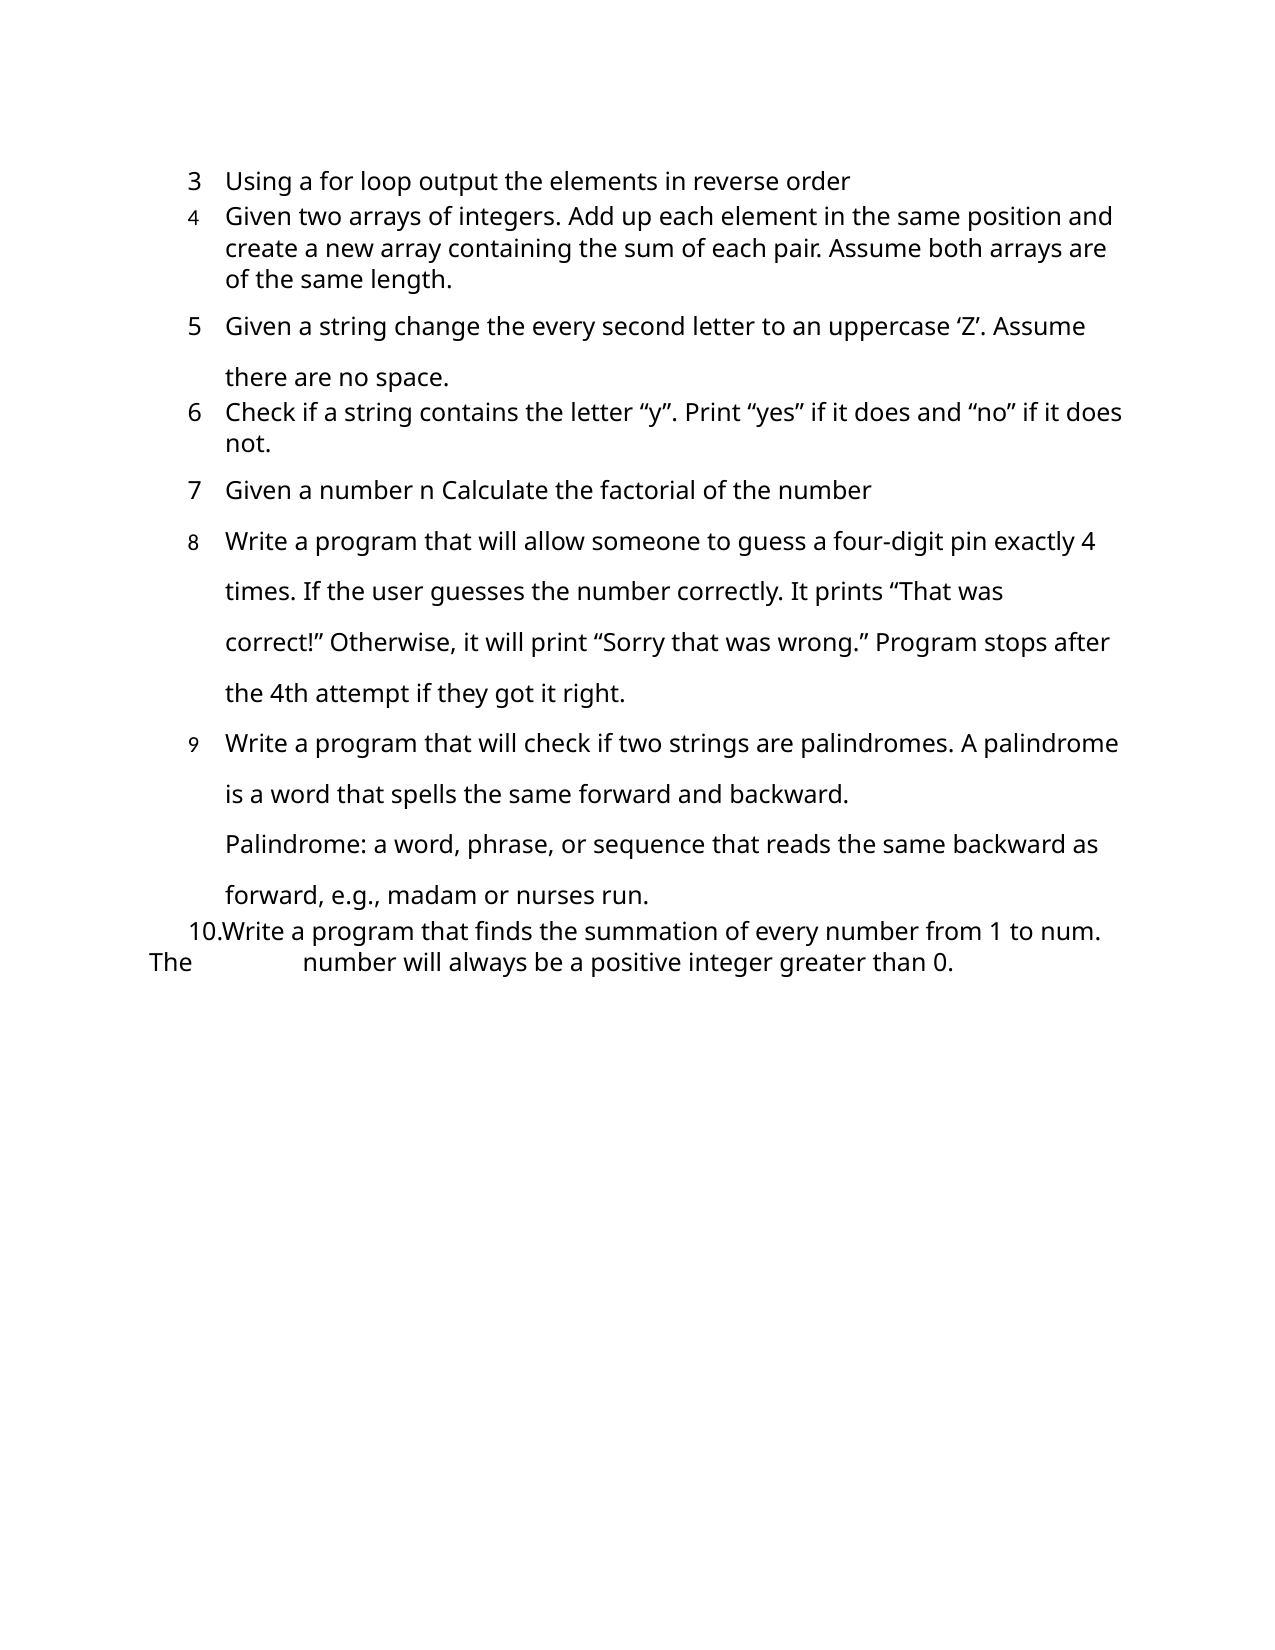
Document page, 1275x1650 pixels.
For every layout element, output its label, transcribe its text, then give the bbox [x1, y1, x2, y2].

list Write a program that will allow someone to guess a four-digit pin exactly 4 times. If the user guesses the number correctly. It prints “That was correct!” Otherwise, it will print “Sorry that was wrong.” Program stops after the 4th attempt if they got it right. [187, 510, 1125, 712]
list Given two arrays of integers. Add up each element in the same position and create a new array containing the sum of each pair. Assume both arrays are of the same length. [187, 201, 1125, 295]
list Check if a string contains the letter “y”. Print “yes” if it does and “no” if it does not. [187, 396, 1125, 459]
list Given a number n Calculate the factorial of the number [187, 459, 1125, 510]
list Given a string change the every second letter to an uppercase ‘Z’. Assume there are no space. [187, 295, 1125, 396]
list Using a for loop output the elements in reverse order [187, 150, 1125, 201]
list Write a program that will check if two strings are palindromes. A palindrome is a word that spells the same forward and backward. Palindrome: a word, phrase, or sequence that reads the same backward as forward, e.g., madam or nurses run. [187, 712, 1125, 915]
text 10.Write a program that finds the summation of every number from 1 to num. The number will always be a positive integer greater than 0. [149, 915, 1125, 978]
